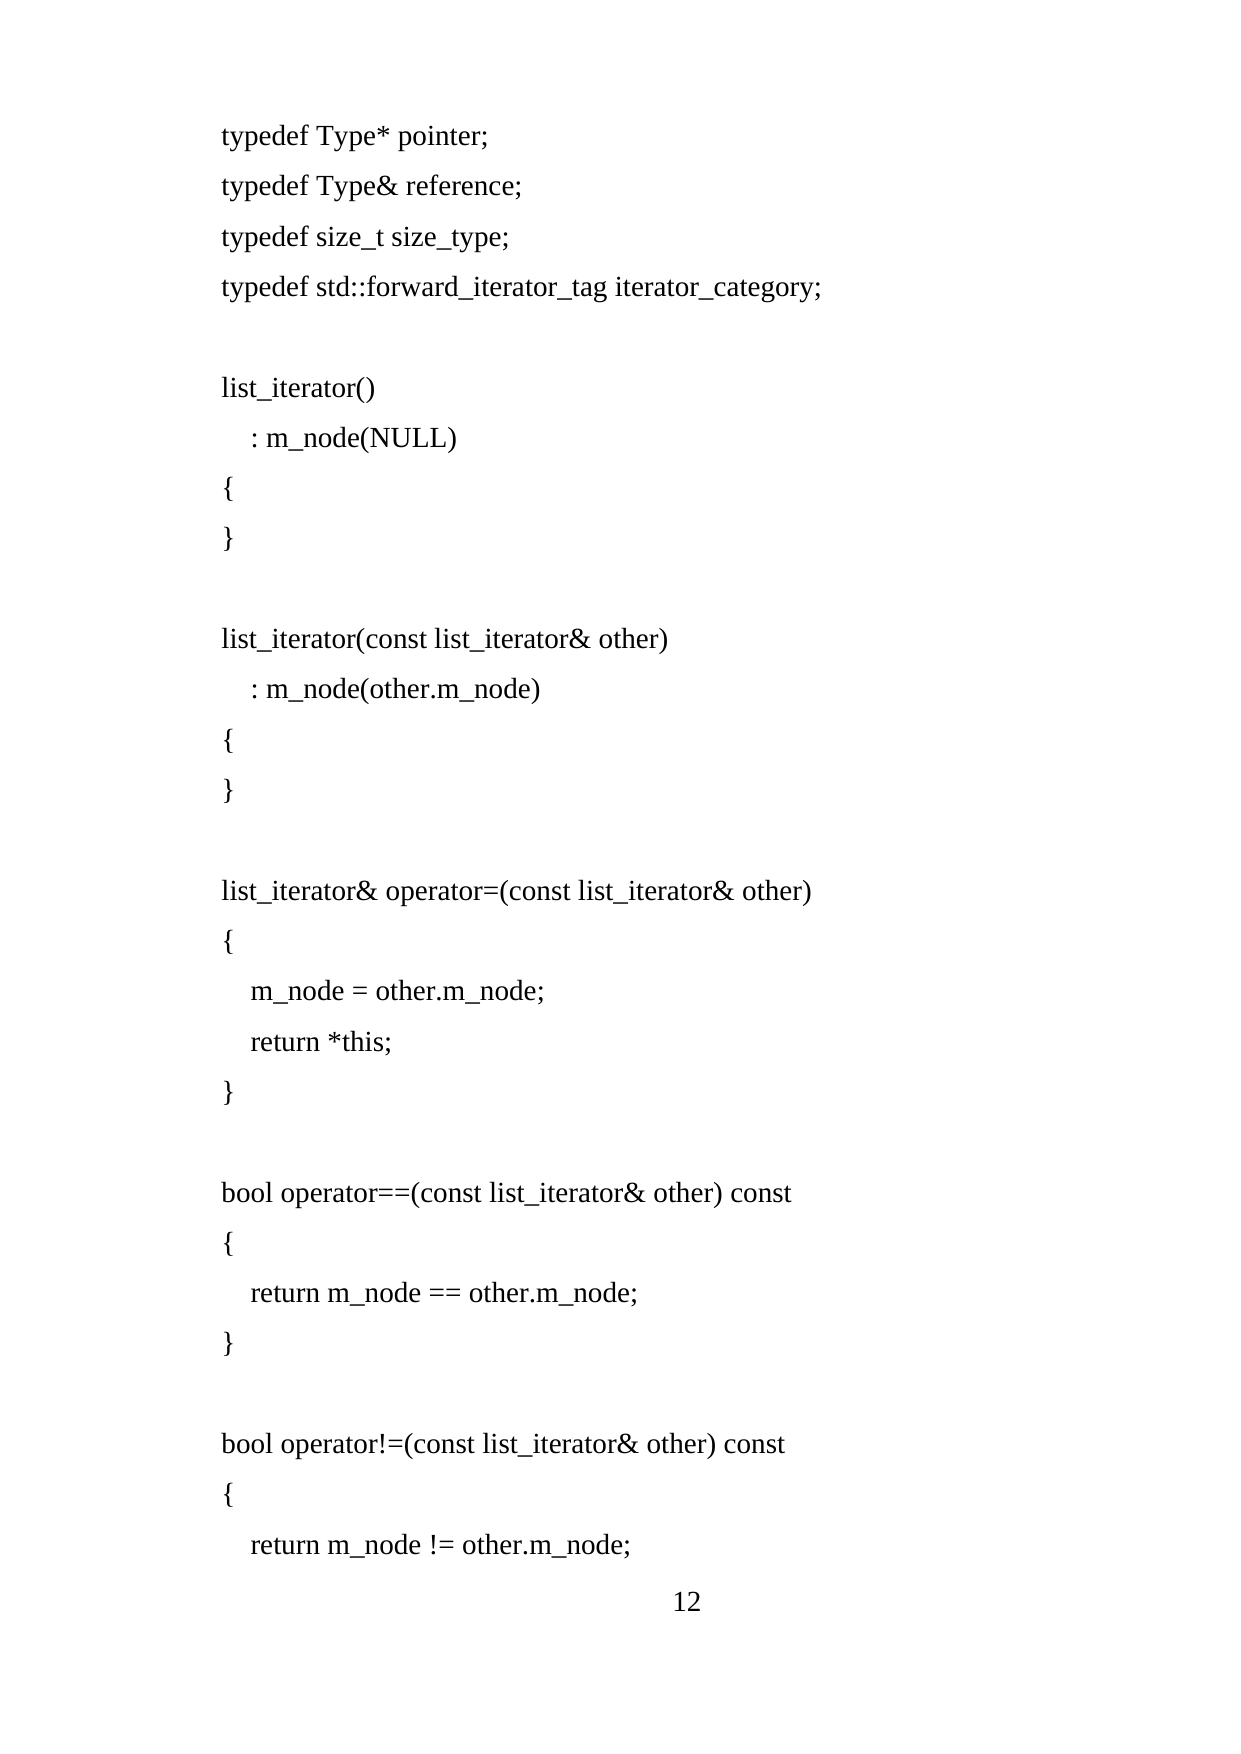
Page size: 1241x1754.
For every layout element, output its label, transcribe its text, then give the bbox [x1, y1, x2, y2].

text { [118, 722, 1181, 755]
text bool operator!=(const list_iterator& other) const [118, 1426, 1181, 1460]
text list_iterator(const list_iterator& other) [118, 621, 1181, 655]
text typedef size_t size_type; [118, 219, 1181, 252]
text { [118, 1477, 1181, 1510]
text typedef std::forward_iterator_tag iterator_category; [118, 269, 1181, 303]
text } [118, 772, 1181, 806]
text { [118, 470, 1181, 504]
text { [118, 923, 1181, 957]
text : m_node(other.m_node) [118, 672, 1181, 705]
text typedef Type& reference; [118, 168, 1181, 202]
text } [118, 1326, 1181, 1359]
text m_node = other.m_node; [118, 973, 1181, 1007]
text return m_node == other.m_node; [118, 1275, 1181, 1309]
text list_iterator& operator=(const list_iterator& other) [118, 873, 1181, 906]
text typedef Type* pointer; [118, 118, 1181, 152]
text bool operator==(const list_iterator& other) const [118, 1175, 1181, 1208]
text : m_node(NULL) [118, 420, 1181, 453]
text { [118, 1225, 1181, 1258]
text return m_node != other.m_node; [118, 1527, 1181, 1560]
text } [118, 1074, 1181, 1108]
text } [118, 521, 1181, 554]
text list_iterator() [118, 370, 1181, 403]
text return *this; [118, 1024, 1181, 1057]
